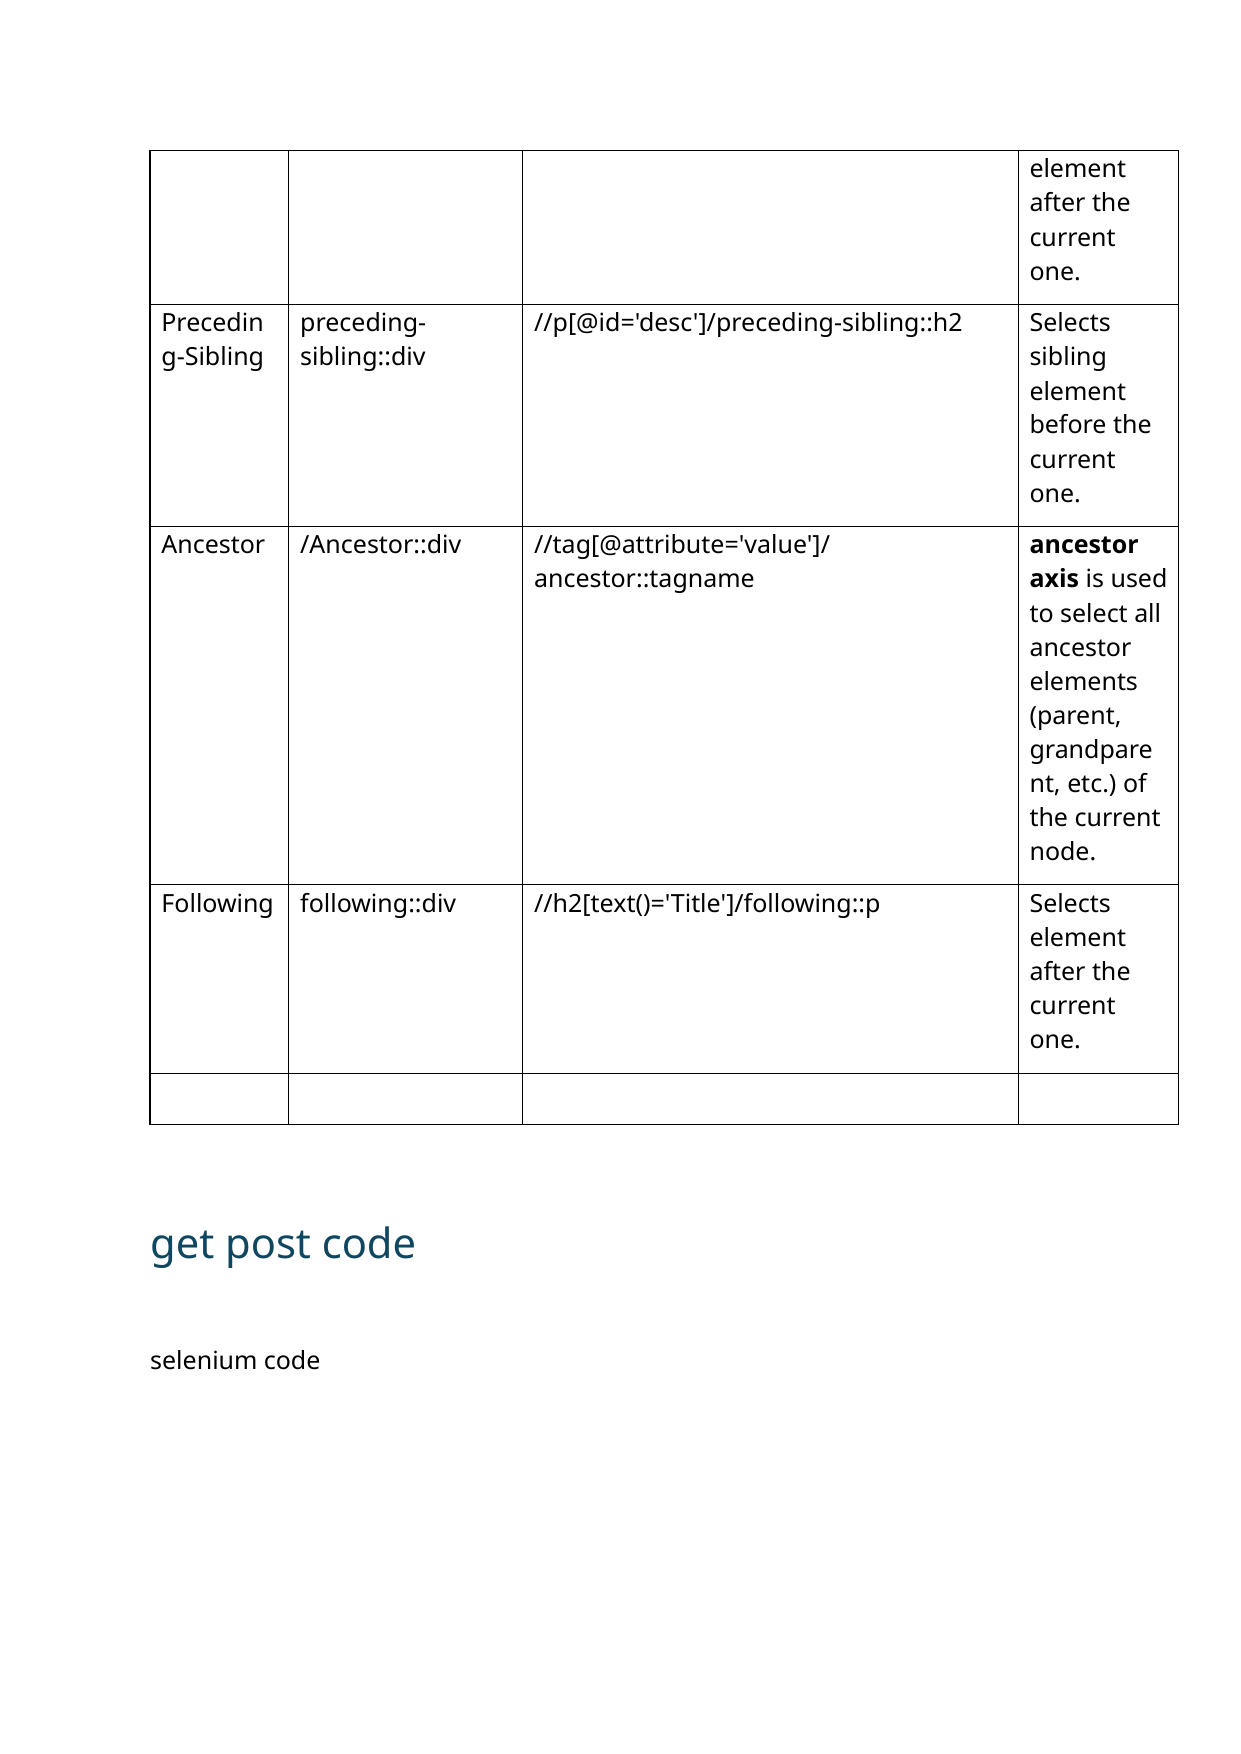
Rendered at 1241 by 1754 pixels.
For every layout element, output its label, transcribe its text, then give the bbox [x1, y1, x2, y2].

table_cell [289, 1074, 522, 1124]
table_cell Selects element after the current one. [1019, 885, 1178, 1072]
table_cell /Ancestor::div [289, 527, 522, 884]
table_cell [523, 151, 1018, 304]
table_cell Ancestor [151, 527, 288, 884]
table_cell following::div [289, 885, 522, 1072]
subtitle get post code [150, 1213, 1090, 1270]
table_cell //p[@id='desc']/preceding-sibling::h2 [523, 305, 1018, 526]
table_cell //tag[@attribute='value']/ancestor::tagname [523, 527, 1018, 884]
table_cell Preceding-Sibling [151, 305, 288, 526]
table_cell [1019, 1074, 1178, 1124]
table_cell [151, 1074, 288, 1124]
table_cell Selects sibling element before the current one. [1019, 305, 1178, 526]
table_cell [151, 151, 288, 304]
table_cell Following [151, 885, 288, 1072]
table_cell element after the current one. [1019, 151, 1178, 304]
text selenium code [150, 1343, 1090, 1377]
table_cell [523, 1074, 1018, 1124]
table_cell [289, 151, 522, 304]
table_cell preceding-sibling::div [289, 305, 522, 526]
table_cell ancestor axis is used to select all ancestor elements (parent, grandparent, etc.) of the current node. [1019, 527, 1178, 884]
table_cell //h2[text()='Title']/following::p [523, 885, 1018, 1072]
